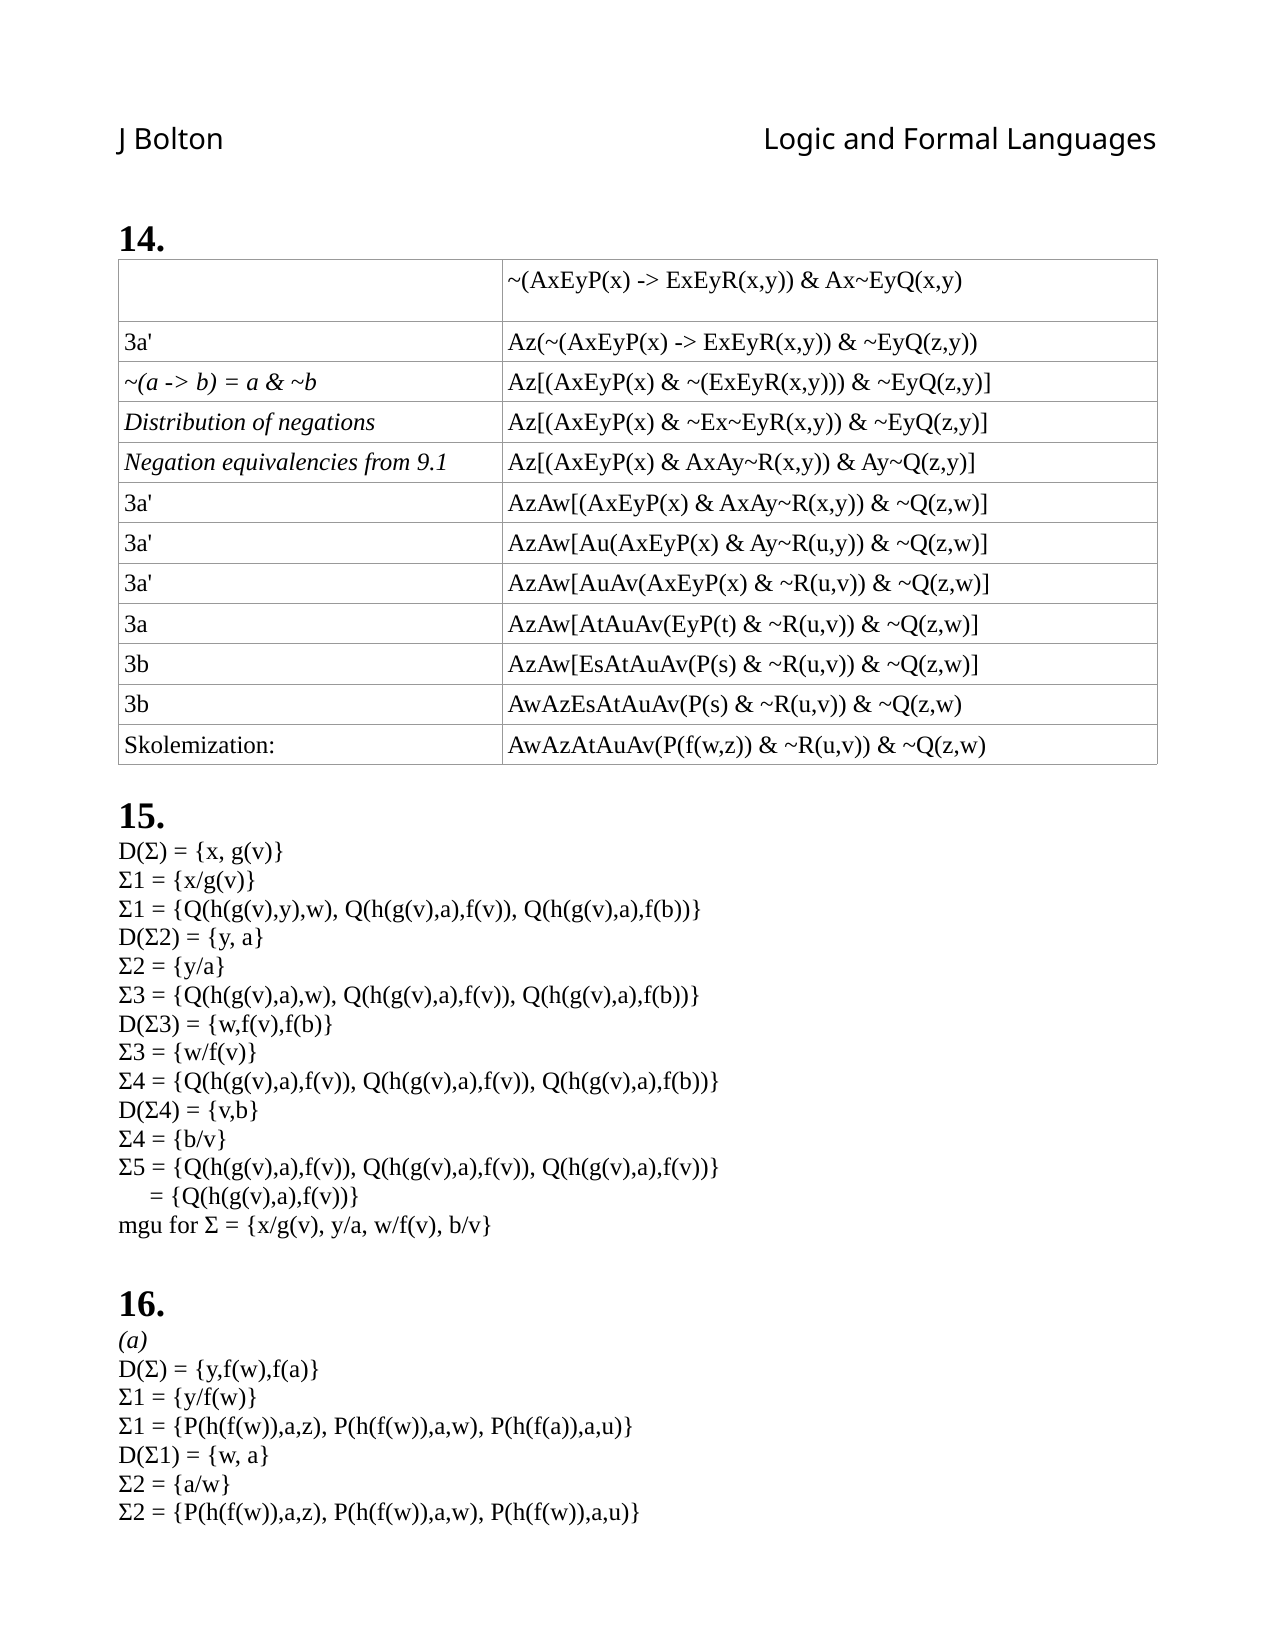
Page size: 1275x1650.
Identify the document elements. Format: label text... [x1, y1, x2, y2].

text Σ2 = {y/a} [118, 951, 1157, 980]
text Σ3 = {w/f(v)} [118, 1037, 1157, 1066]
text = {Q(h(g(v),a),f(v))} [118, 1181, 1157, 1210]
table_cell 3a' [119, 523, 502, 563]
table_header ~(AxEyP(x) -> ExEyR(x,y)) & Ax~EyQ(x,y) [503, 260, 1157, 321]
table_cell Az[(AxEyP(x) & ~(ExEyR(x,y))) & ~EyQ(z,y)] [503, 362, 1157, 401]
table_cell 3b [119, 685, 502, 724]
text Σ4 = {Q(h(g(v),a),f(v)), Q(h(g(v),a),f(v)), Q(h(g(v),a),f(b))} [118, 1066, 1157, 1095]
text Σ3 = {Q(h(g(v),a),w), Q(h(g(v),a),f(v)), Q(h(g(v),a),f(b))} [118, 980, 1157, 1009]
table_cell 3a [119, 604, 502, 643]
text Σ4 = {b/v} [118, 1124, 1157, 1152]
table_cell Az[(AxEyP(x) & ~Ex~EyR(x,y)) & ~EyQ(z,y)] [503, 402, 1157, 442]
table_cell AzAw[EsAtAuAv(P(s) & ~R(u,v)) & ~Q(z,w)] [503, 644, 1157, 683]
text Σ2 = {a/w} [118, 1469, 1157, 1497]
text (a) [118, 1325, 1157, 1354]
text mgu for Σ = {x/g(v), y/a, w/f(v), b/v} [118, 1210, 1157, 1239]
table_cell Negation equivalencies from 9.1 [119, 443, 502, 482]
table_cell AwAzAtAuAv(P(f(w,z)) & ~R(u,v)) & ~Q(z,w) [503, 725, 1157, 764]
text Σ1 = {Q(h(g(v),y),w), Q(h(g(v),a),f(v)), Q(h(g(v),a),f(b))} [118, 894, 1157, 922]
table_cell 3a' [119, 483, 502, 522]
table_cell AzAw[Au(AxEyP(x) & Ay~R(u,y)) & ~Q(z,w)] [503, 523, 1157, 563]
table_cell Az[(AxEyP(x) & AxAy~R(x,y)) & Ay~Q(z,y)] [503, 443, 1157, 482]
text D(Σ) = {y,f(w),f(a)} [118, 1354, 1157, 1382]
table_cell Az(~(AxEyP(x) -> ExEyR(x,y)) & ~EyQ(z,y)) [503, 322, 1157, 361]
table_cell 3b [119, 644, 502, 683]
text Σ2 = {P(h(f(w)),a,z), P(h(f(w)),a,w), P(h(f(w)),a,u)} [118, 1497, 1157, 1526]
text 15. [118, 793, 1157, 836]
table_cell Skolemization: [119, 725, 502, 764]
text Σ1 = {P(h(f(w)),a,z), P(h(f(w)),a,w), P(h(f(a)),a,u)} [118, 1411, 1157, 1440]
table_cell AzAw[(AxEyP(x) & AxAy~R(x,y)) & ~Q(z,w)] [503, 483, 1157, 522]
table_cell AzAw[AuAv(AxEyP(x) & ~R(u,v)) & ~Q(z,w)] [503, 564, 1157, 603]
table_cell AwAzEsAtAuAv(P(s) & ~R(u,v)) & ~Q(z,w) [503, 685, 1157, 724]
text D(Σ2) = {y, a} [118, 922, 1157, 951]
text 14. [118, 216, 1157, 259]
text D(Σ1) = {w, a} [118, 1440, 1157, 1469]
text 16. [118, 1282, 1157, 1325]
text D(Σ) = {x, g(v)} [118, 836, 1157, 865]
text Σ1 = {x/g(v)} [118, 865, 1157, 894]
text Σ1 = {y/f(w)} [118, 1382, 1157, 1411]
text D(Σ4) = {v,b} [118, 1095, 1157, 1124]
table_cell AzAw[AtAuAv(EyP(t) & ~R(u,v)) & ~Q(z,w)] [503, 604, 1157, 643]
text D(Σ3) = {w,f(v),f(b)} [118, 1009, 1157, 1037]
table_cell 3a' [119, 564, 502, 603]
table_header [119, 260, 502, 321]
table_cell ~(a -> b) = a & ~b [119, 362, 502, 401]
text Σ5 = {Q(h(g(v),a),f(v)), Q(h(g(v),a),f(v)), Q(h(g(v),a),f(v))} [118, 1152, 1157, 1181]
table_cell Distribution of negations [119, 402, 502, 442]
table_cell 3a' [119, 322, 502, 361]
